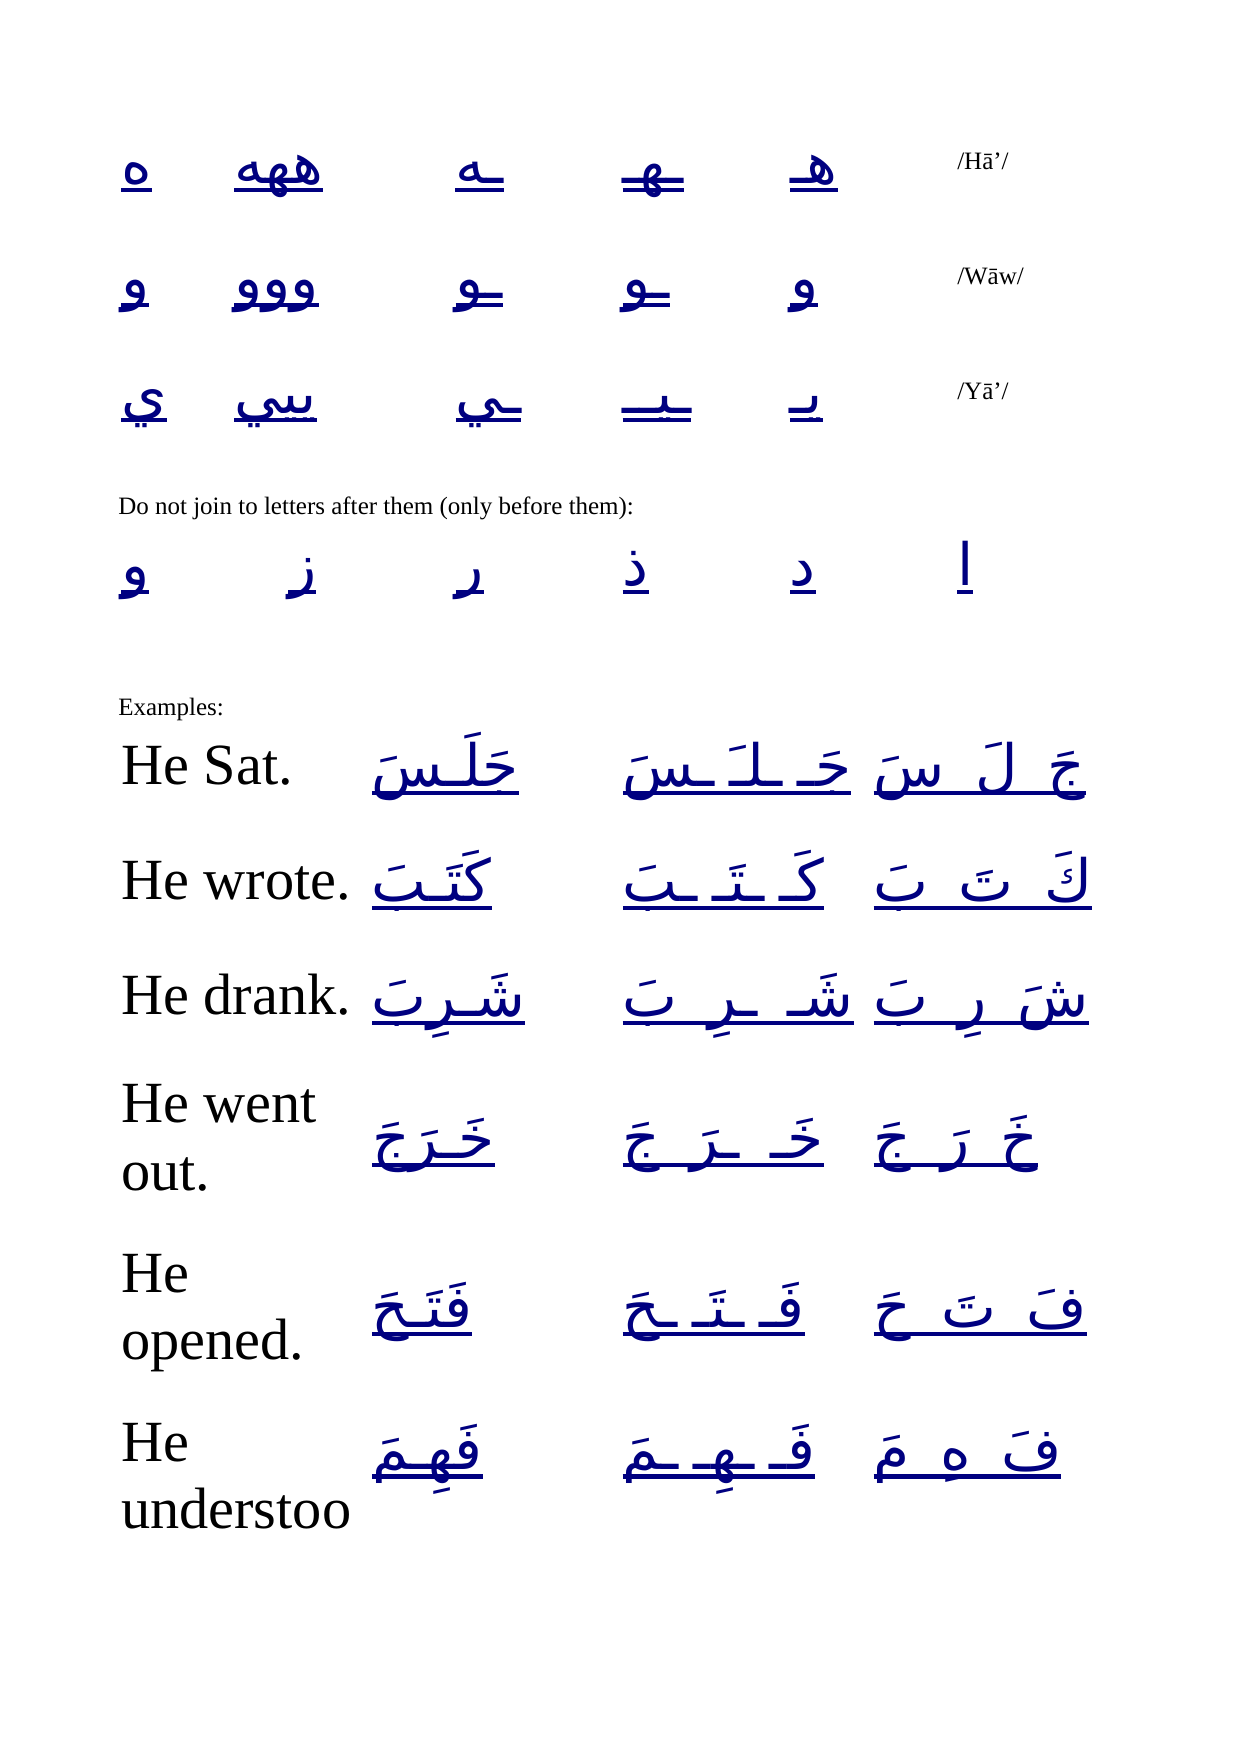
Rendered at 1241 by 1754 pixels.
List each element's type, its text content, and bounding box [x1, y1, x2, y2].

table_cell ـي [453, 348, 620, 462]
table_cell ـو [620, 233, 787, 348]
table_cell /Wāw/ [954, 233, 1121, 348]
table_cell شَـ ـرِ بَ [620, 951, 871, 1065]
table_cell خَـ ـرَ جَ [620, 1065, 871, 1235]
table_cell ييي [231, 348, 452, 462]
table_cell /Yā’/ [954, 348, 1121, 462]
table_cell He opened. [118, 1235, 369, 1404]
text Examples: [118, 692, 1122, 721]
table_cell ي [118, 348, 231, 462]
table_cell فَ هِ مَ [871, 1404, 1121, 1544]
table_cell ههه [231, 118, 452, 233]
table_cell خَ رَ جَ [871, 1065, 1121, 1235]
table_cell He understoo [118, 1404, 369, 1544]
table_cell كَتَـبَ [369, 836, 620, 951]
table_header و [118, 520, 285, 635]
table_cell خَـرَجَ [369, 1065, 620, 1235]
table_cell و [787, 233, 954, 348]
table_cell فَ تَ حَ [871, 1235, 1121, 1404]
table_cell كَ تَ بَ [871, 836, 1121, 951]
table_cell /Hā’/ [954, 118, 1121, 233]
table_cell ووو [231, 233, 452, 348]
table_cell فَتَـحَ [369, 1235, 620, 1404]
table_header ذ [620, 520, 787, 635]
table_cell ه [118, 118, 231, 233]
table_cell كَـ ـتَـ ـبَ [620, 836, 871, 951]
table_header جَـ ـلـَ ـسَ [620, 721, 871, 836]
text Do not join to letters after them (only before them): [118, 491, 1122, 520]
table_header ا [954, 520, 1121, 635]
table_cell ـو [453, 233, 620, 348]
table_cell ـه [453, 118, 620, 233]
table_cell يـ [787, 348, 954, 462]
table_cell و [118, 233, 231, 348]
table_cell شَ رِ بَ [871, 951, 1121, 1065]
table_header He Sat. [118, 721, 369, 836]
table_header جَ لَ سَ [871, 721, 1121, 836]
table_cell هـ [787, 118, 954, 233]
table_header د [787, 520, 954, 635]
table_header جَلَـسَ [369, 721, 620, 836]
table_cell فَـ ـتَـ ـحَ [620, 1235, 871, 1404]
table_cell فَـ ـهِـ ـمَ [620, 1404, 871, 1544]
table_cell ـيــ [620, 348, 787, 462]
table_header ر [453, 520, 620, 635]
table_cell شَـرِبَ [369, 951, 620, 1065]
table_cell فَهِـمَ [369, 1404, 620, 1544]
table_cell He went out. [118, 1065, 369, 1235]
table_cell ـهـ [620, 118, 787, 233]
table_header ز [285, 520, 452, 635]
table_cell He wrote. [118, 836, 369, 951]
table_cell He drank. [118, 951, 369, 1065]
